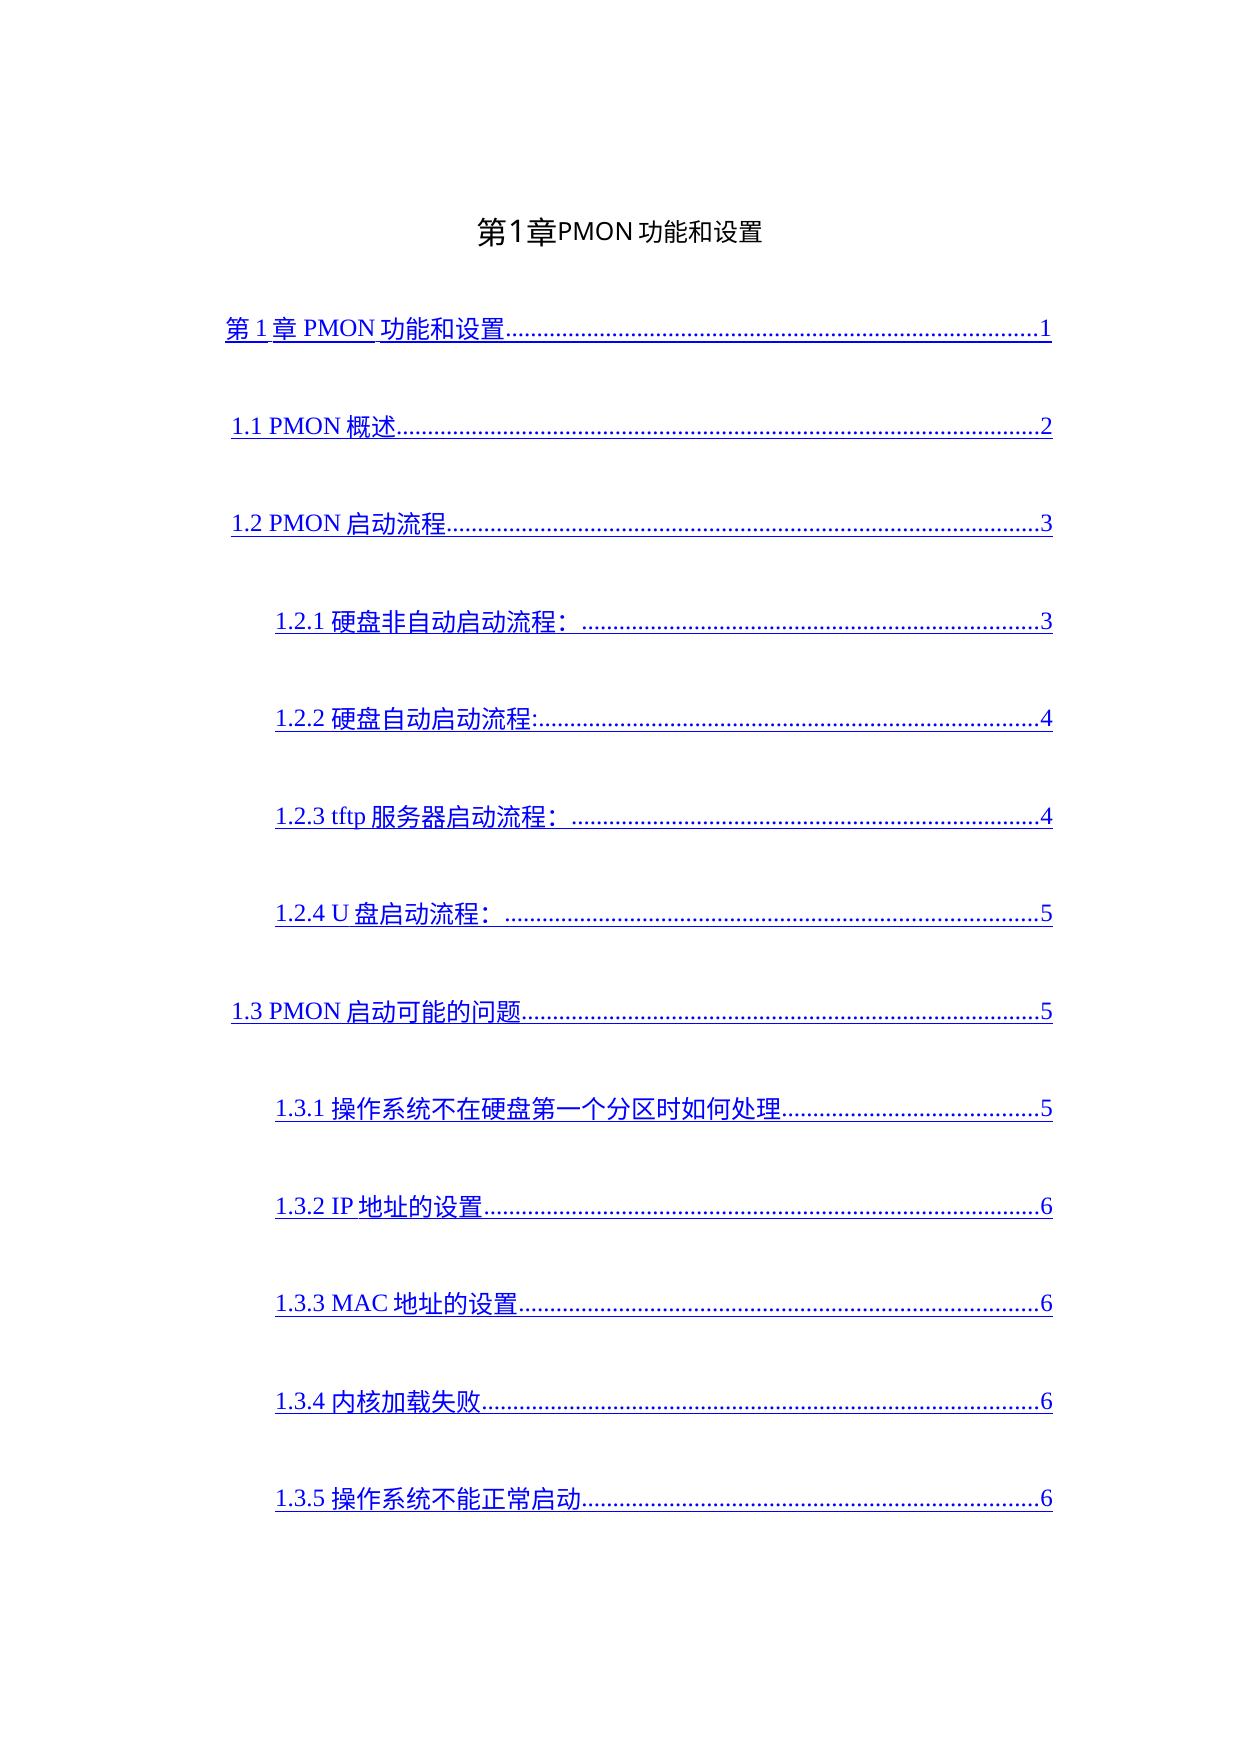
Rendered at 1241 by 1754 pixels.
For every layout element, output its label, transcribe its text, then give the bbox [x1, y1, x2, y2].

text [275, 1219, 1053, 1234]
text 1.3.1 操作系统不在硬盘第一个分区时如何处理 5 [275, 1072, 1053, 1121]
text [231, 537, 1053, 552]
text 1.2.2 硬盘自动启动流程: 4 [275, 682, 1053, 731]
text [275, 634, 1053, 649]
text [275, 1122, 1053, 1137]
text 1.1 PMON概述 2 [231, 389, 1053, 438]
text [275, 1414, 1053, 1429]
text [275, 732, 1053, 747]
text 1.2.3 tftp服务器启动流程： 4 [275, 779, 1053, 828]
text 1.3 PMON启动可能的问题 5 [231, 974, 1053, 1023]
text [275, 927, 1053, 942]
text 1.2.1 硬盘非自动启动流程： 3 [275, 584, 1053, 633]
text [231, 1024, 1053, 1039]
text 1.3.3 MAC地址的设置 6 [275, 1267, 1053, 1316]
text 第1章 PMON功能和设置 1 [225, 292, 1053, 357]
text 1.3.4 内核加载失败 6 [275, 1364, 1053, 1413]
text 1.2 PMON启动流程 3 [231, 487, 1053, 536]
text [275, 1317, 1053, 1332]
subtitle PMON功能和设置 [187, 194, 1053, 259]
text 1.3.2 IP地址的设置 6 [275, 1169, 1053, 1218]
text [275, 1512, 1053, 1527]
text [275, 829, 1053, 844]
text 1.3.5 操作系统不能正常启动 6 [275, 1462, 1053, 1511]
text [231, 439, 1053, 454]
text 1.2.4 U盘启动流程： 5 [275, 877, 1053, 926]
